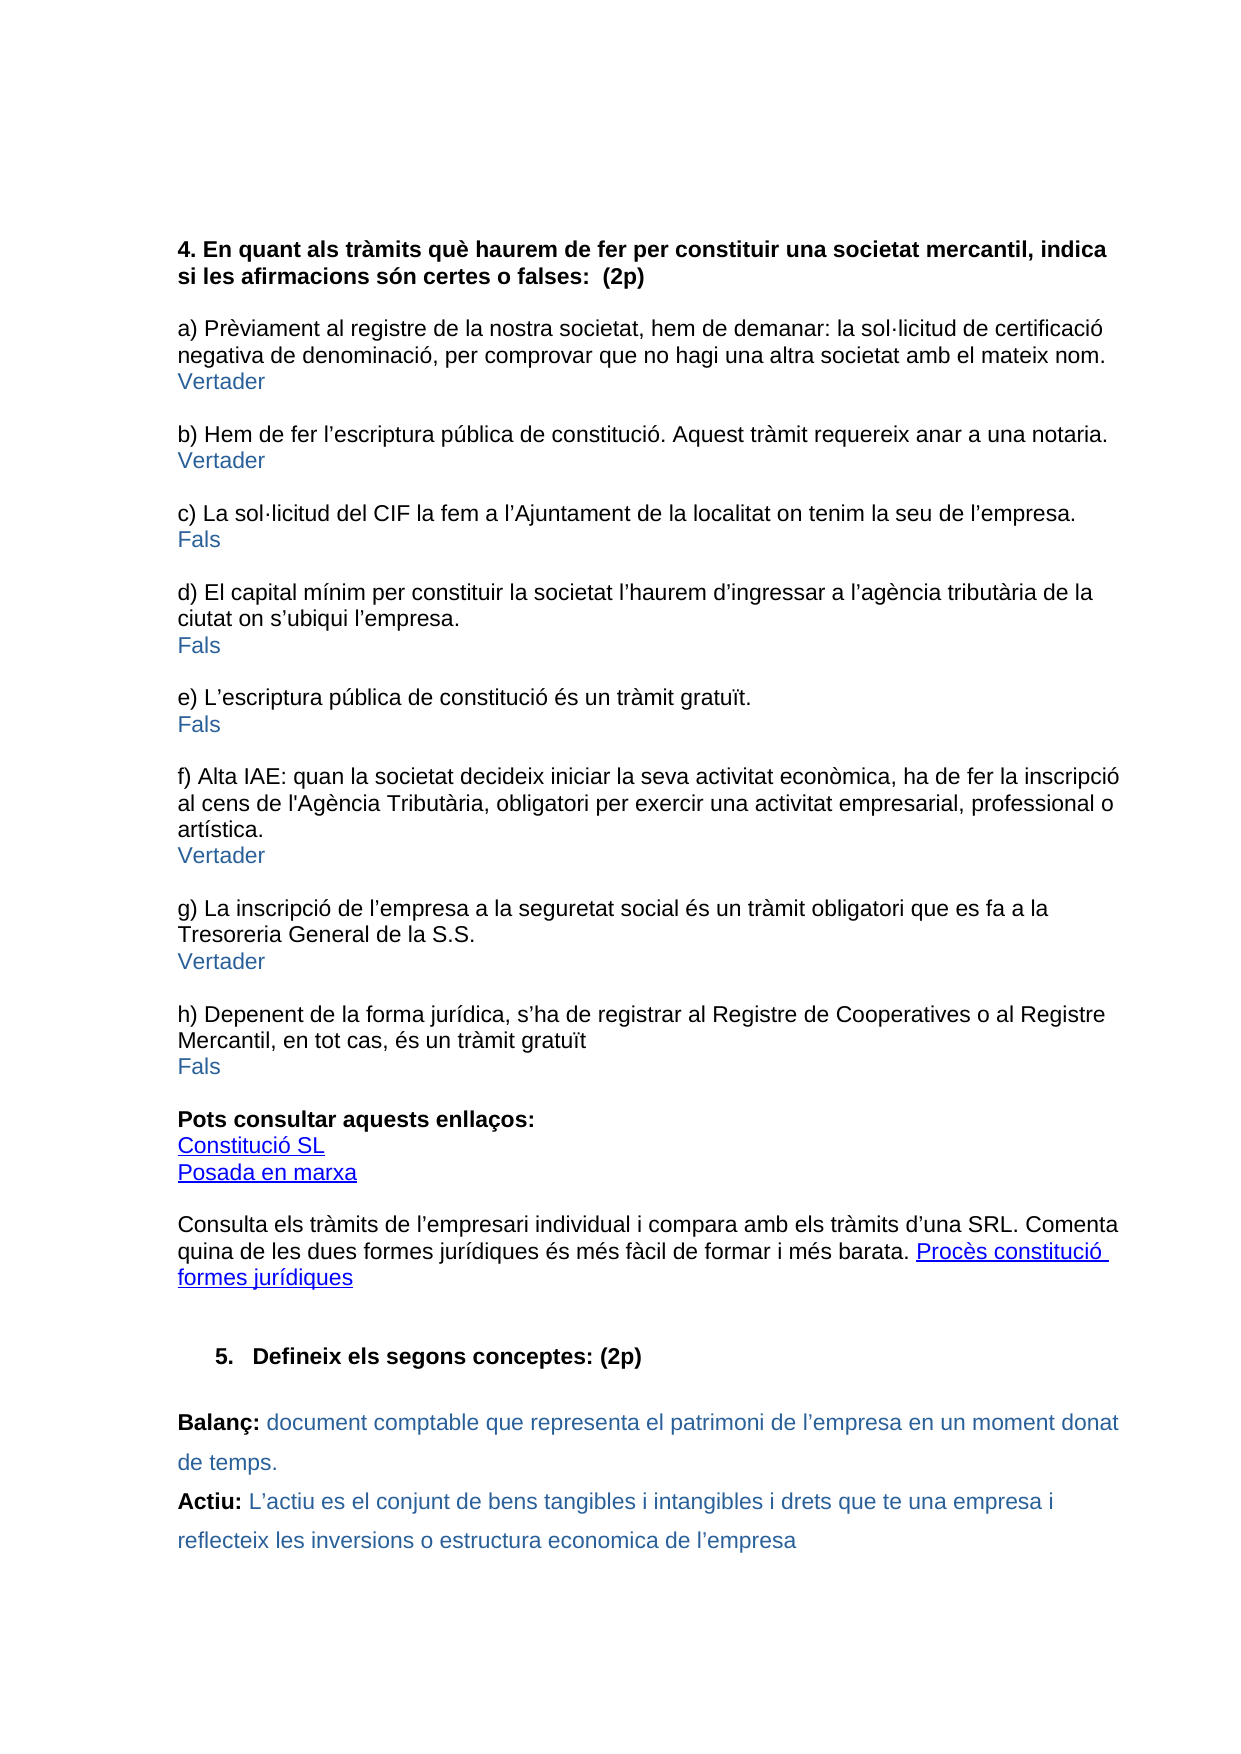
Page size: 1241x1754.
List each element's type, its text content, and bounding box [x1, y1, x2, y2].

text d) El capital mínim per constituir la societat l’haurem d’ingressar a l’agència tributària de la ciutat on s’ubiqui l’empresa. [177, 579, 1122, 632]
text Posada en marxa [177, 1159, 1122, 1185]
text f) Alta IAE: quan la societat decideix iniciar la seva activitat econòmica, ha de fer la inscripció al cens de l'Agència Tributària, obligatori per exercir una activitat empresarial, professional o artística. [177, 763, 1122, 842]
text h) Depenent de la forma jurídica, s’ha de registrar al Registre de Cooperatives o al Registre Mercantil, en tot cas, és un tràmit gratuït [177, 1001, 1122, 1053]
list Defineix els segons conceptes: (2p) [215, 1343, 1122, 1369]
text Vertader [177, 447, 1122, 473]
text Consulta els tràmits de l’empresari individual i compara amb els tràmits d’una SRL. Comenta quina de les dues formes jurídiques és més fàcil de formar i més barata. Procès constitució formes jurídiques [177, 1211, 1122, 1290]
text Fals [177, 1053, 1122, 1079]
text Vertader [177, 948, 1122, 974]
text Actiu: L’actiu es el conjunt de bens tangibles i intangibles i drets que te una empresa i reflecteix les inversions o estructura economica de l’empresa [177, 1488, 1122, 1554]
text Vertader [177, 842, 1122, 869]
text Constitució SL [177, 1132, 1122, 1159]
text a) Prèviament al registre de la nostra societat, hem de demanar: la sol·licitud de certificació negativa de denominació, per comprovar que no hagi una altra societat amb el mateix nom. [177, 315, 1122, 368]
text Fals [177, 632, 1122, 658]
text 4. En quant als tràmits què haurem de fer per constituir una societat mercantil, indica si les afirmacions són certes o falses: (2p) [177, 236, 1122, 289]
text Balanç: document comptable que representa el patrimoni de l’empresa en un moment donat de temps. [177, 1409, 1122, 1475]
text Fals [177, 711, 1122, 737]
text g) La inscripció de l’empresa a la seguretat social és un tràmit obligatori que es fa a la Tresoreria General de la S.S. [177, 895, 1122, 948]
text c) La sol·licitud del CIF la fem a l’Ajuntament de la localitat on tenim la seu de l’empresa. [177, 500, 1122, 526]
text e) L’escriptura pública de constitució és un tràmit gratuït. [177, 684, 1122, 711]
text b) Hem de fer l’escriptura pública de constitució. Aquest tràmit requereix anar a una notaria. [177, 421, 1122, 447]
text Fals [177, 526, 1122, 552]
text Pots consultar aquests enllaços: [177, 1106, 1122, 1132]
text Vertader [177, 368, 1122, 394]
